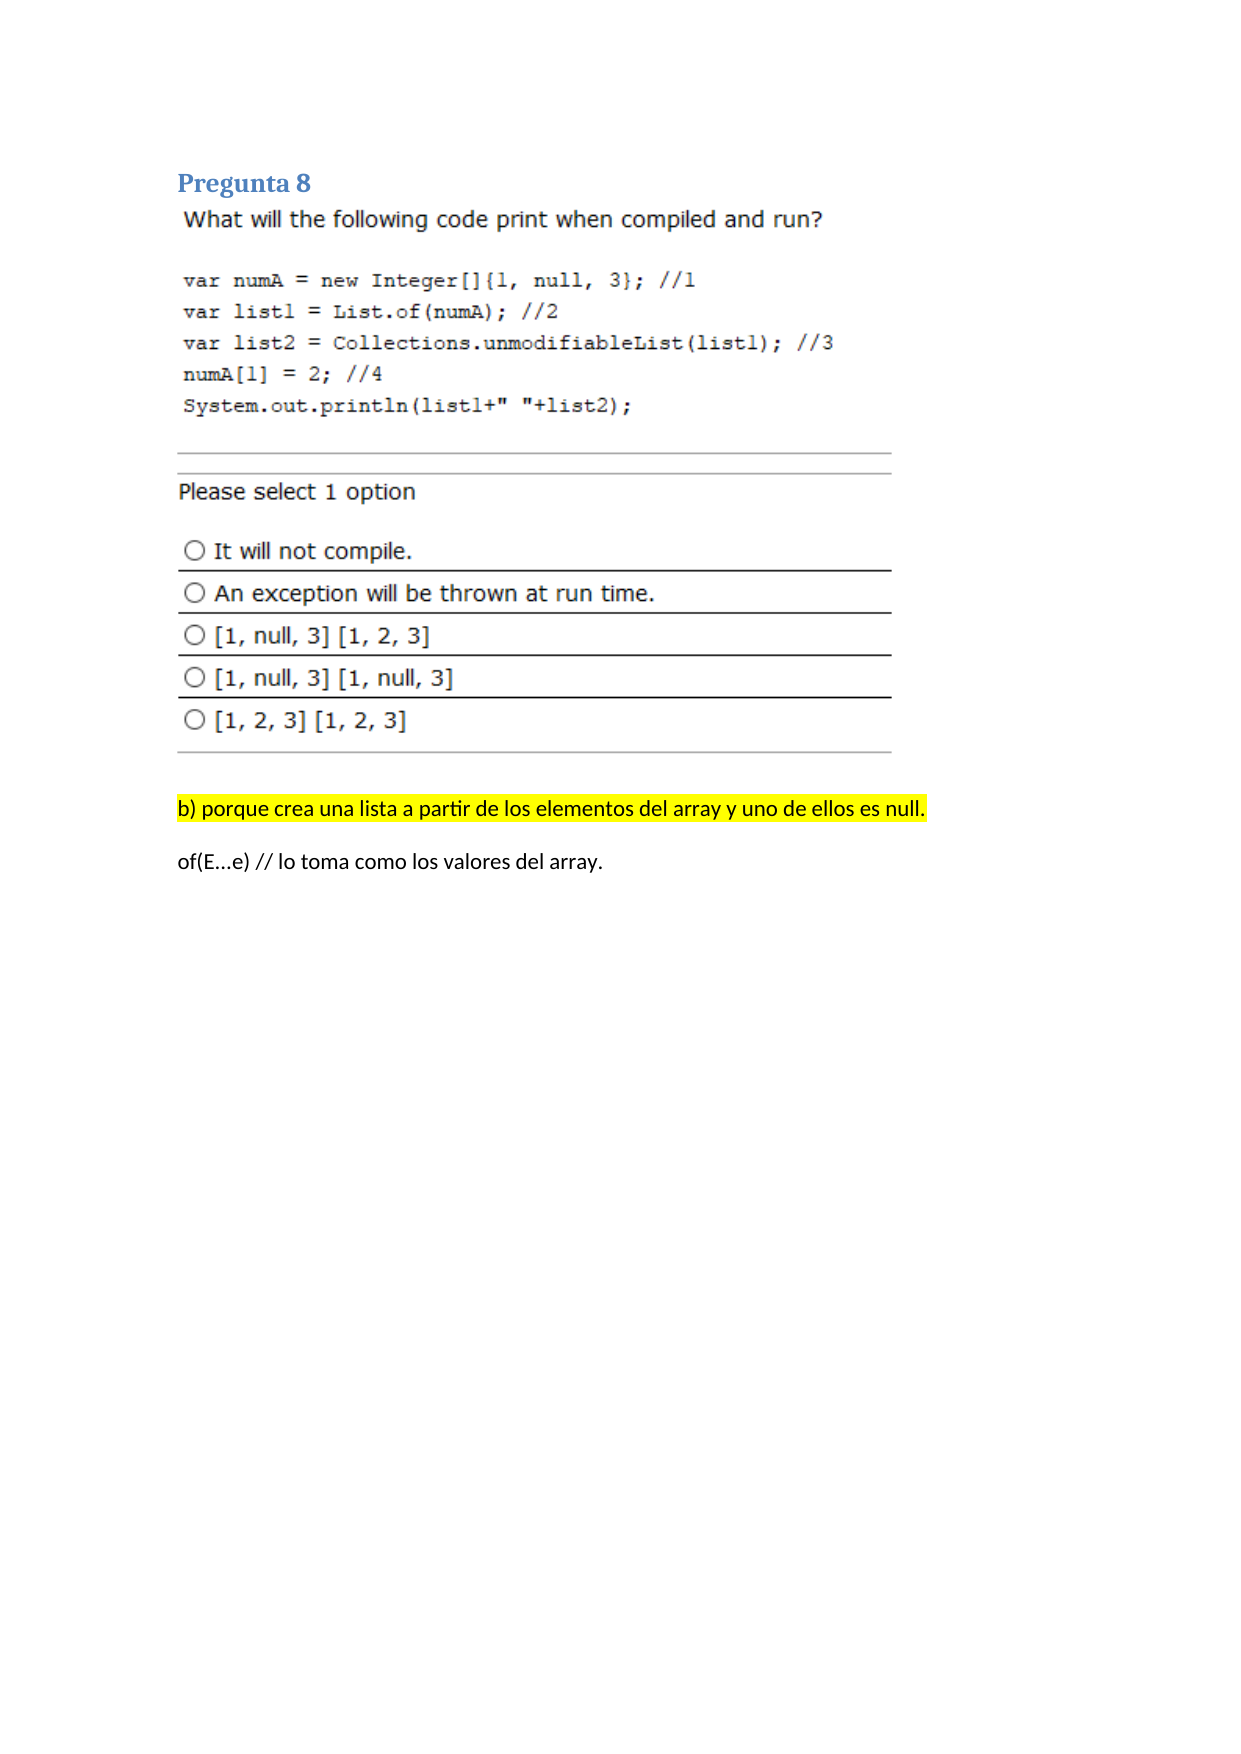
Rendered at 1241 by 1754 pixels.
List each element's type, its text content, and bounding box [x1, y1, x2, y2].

picture [177, 204, 892, 769]
subtitle Pregunta 8 [177, 168, 1063, 199]
text b) porque crea una lista a partir de los elementos del array y uno de ellos es null. [177, 794, 1063, 822]
text of(E...e) // lo toma como los valores del array. [177, 847, 1063, 875]
